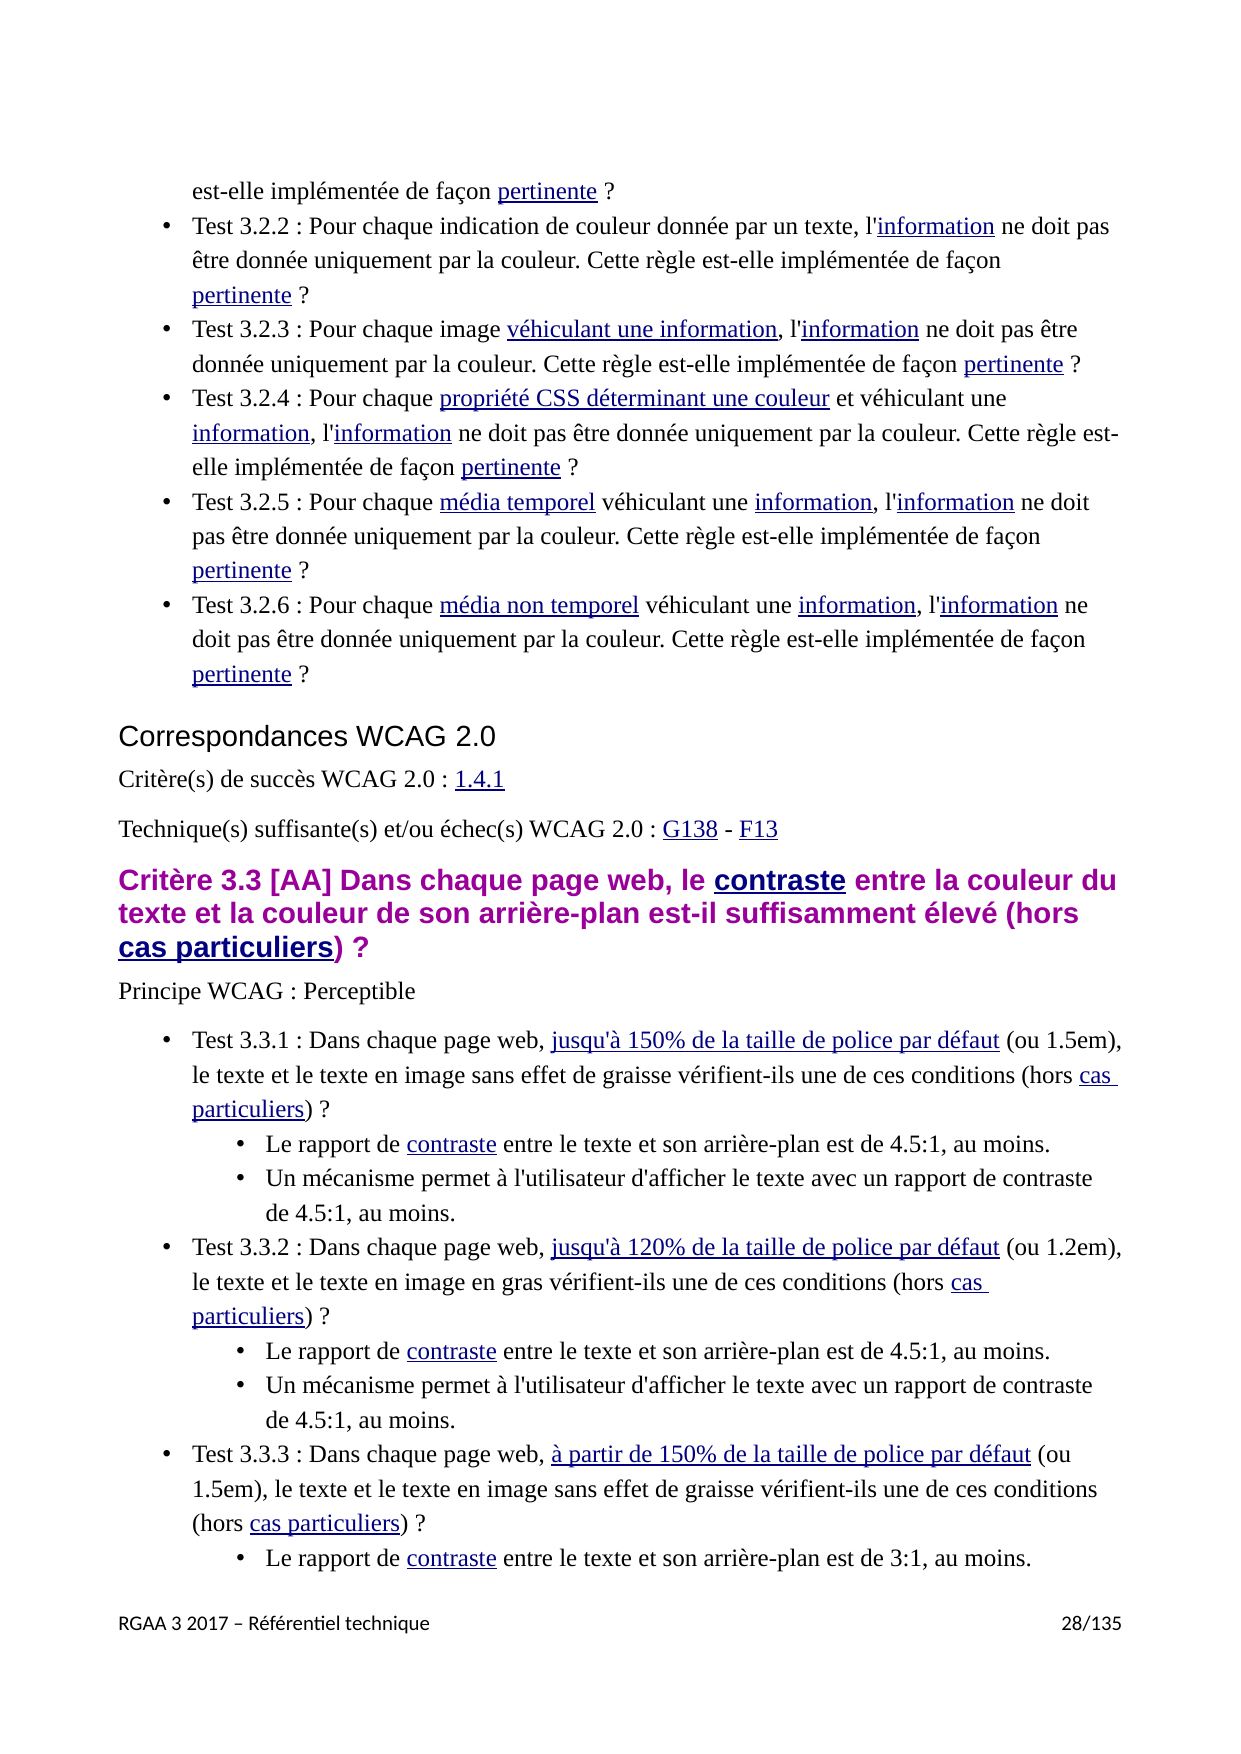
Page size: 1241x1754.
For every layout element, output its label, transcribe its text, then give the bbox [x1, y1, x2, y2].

text Principe WCAG : Perceptible [118, 976, 1122, 1005]
list Test 3.3.1 : Dans chaque page web, jusqu'à 150% de la taille de police par défaut (ou 1.5em), le texte et le texte en image sans effet de graisse vérifient-ils une de ces conditions (hors cas particuliers) ? [162, 1026, 1122, 1123]
list Test 3.2.6 : Pour chaque média non temporel véhiculant une information, l'information ne doit pas être donnée uniquement par la couleur. Cette règle est-elle implémentée de façon pertinente ? [162, 590, 1122, 688]
list Test 3.3.2 : Dans chaque page web, jusqu'à 120% de la taille de police par défaut (ou 1.2em), le texte et le texte en image en gras vérifient-ils une de ces conditions (hors cas particuliers) ? [162, 1232, 1122, 1330]
list est-elle implémentée de façon pertinente ? [162, 176, 1122, 205]
list Test 3.2.2 : Pour chaque indication de couleur donnée par un texte, l'information ne doit pas être donnée uniquement par la couleur. Cette règle est-elle implémentée de façon pertinente ? [162, 211, 1122, 308]
list Le rapport de contraste entre le texte et son arrière-plan est de 4.5:1, au moins. [236, 1336, 1122, 1364]
list Un mécanisme permet à l'utilisateur d'afficher le texte avec un rapport de contraste de 4.5:1, au moins. [236, 1370, 1122, 1433]
list Test 3.2.5 : Pour chaque média temporel véhiculant une information, l'information ne doit pas être donnée uniquement par la couleur. Cette règle est-elle implémentée de façon pertinente ? [162, 487, 1122, 584]
list Test 3.2.3 : Pour chaque image véhiculant une information, l'information ne doit pas être donnée uniquement par la couleur. Cette règle est-elle implémentée de façon pertinente ? [162, 314, 1122, 377]
list Le rapport de contraste entre le texte et son arrière-plan est de 4.5:1, au moins. [236, 1129, 1122, 1158]
list Le rapport de contraste entre le texte et son arrière-plan est de 3:1, au moins. [236, 1543, 1122, 1571]
list Un mécanisme permet à l'utilisateur d'afficher le texte avec un rapport de contraste de 4.5:1, au moins. [236, 1163, 1122, 1227]
list Test 3.2.4 : Pour chaque propriété CSS déterminant une couleur et véhiculant une information, l'information ne doit pas être donnée uniquement par la couleur. Cette règle est-elle implémentée de façon pertinente ? [162, 383, 1122, 481]
subtitle Correspondances WCAG 2.0 [118, 718, 1122, 752]
text Critère(s) de succès WCAG 2.0 : 1.4.1 [118, 764, 1122, 793]
subtitle Critère 3.3 [AA] Dans chaque page web, le contraste entre la couleur du texte et la couleur de son arrière-plan est-il suffisamment élevé (hors cas particuliers) ? [118, 863, 1122, 964]
list Test 3.3.3 : Dans chaque page web, à partir de 150% de la taille de police par défaut (ou 1.5em), le texte et le texte en image sans effet de graisse vérifient-ils une de ces conditions (hors cas particuliers) ? [162, 1439, 1122, 1537]
text Technique(s) suffisante(s) et/ou échec(s) WCAG 2.0 : G138 - F13 [118, 814, 1122, 842]
